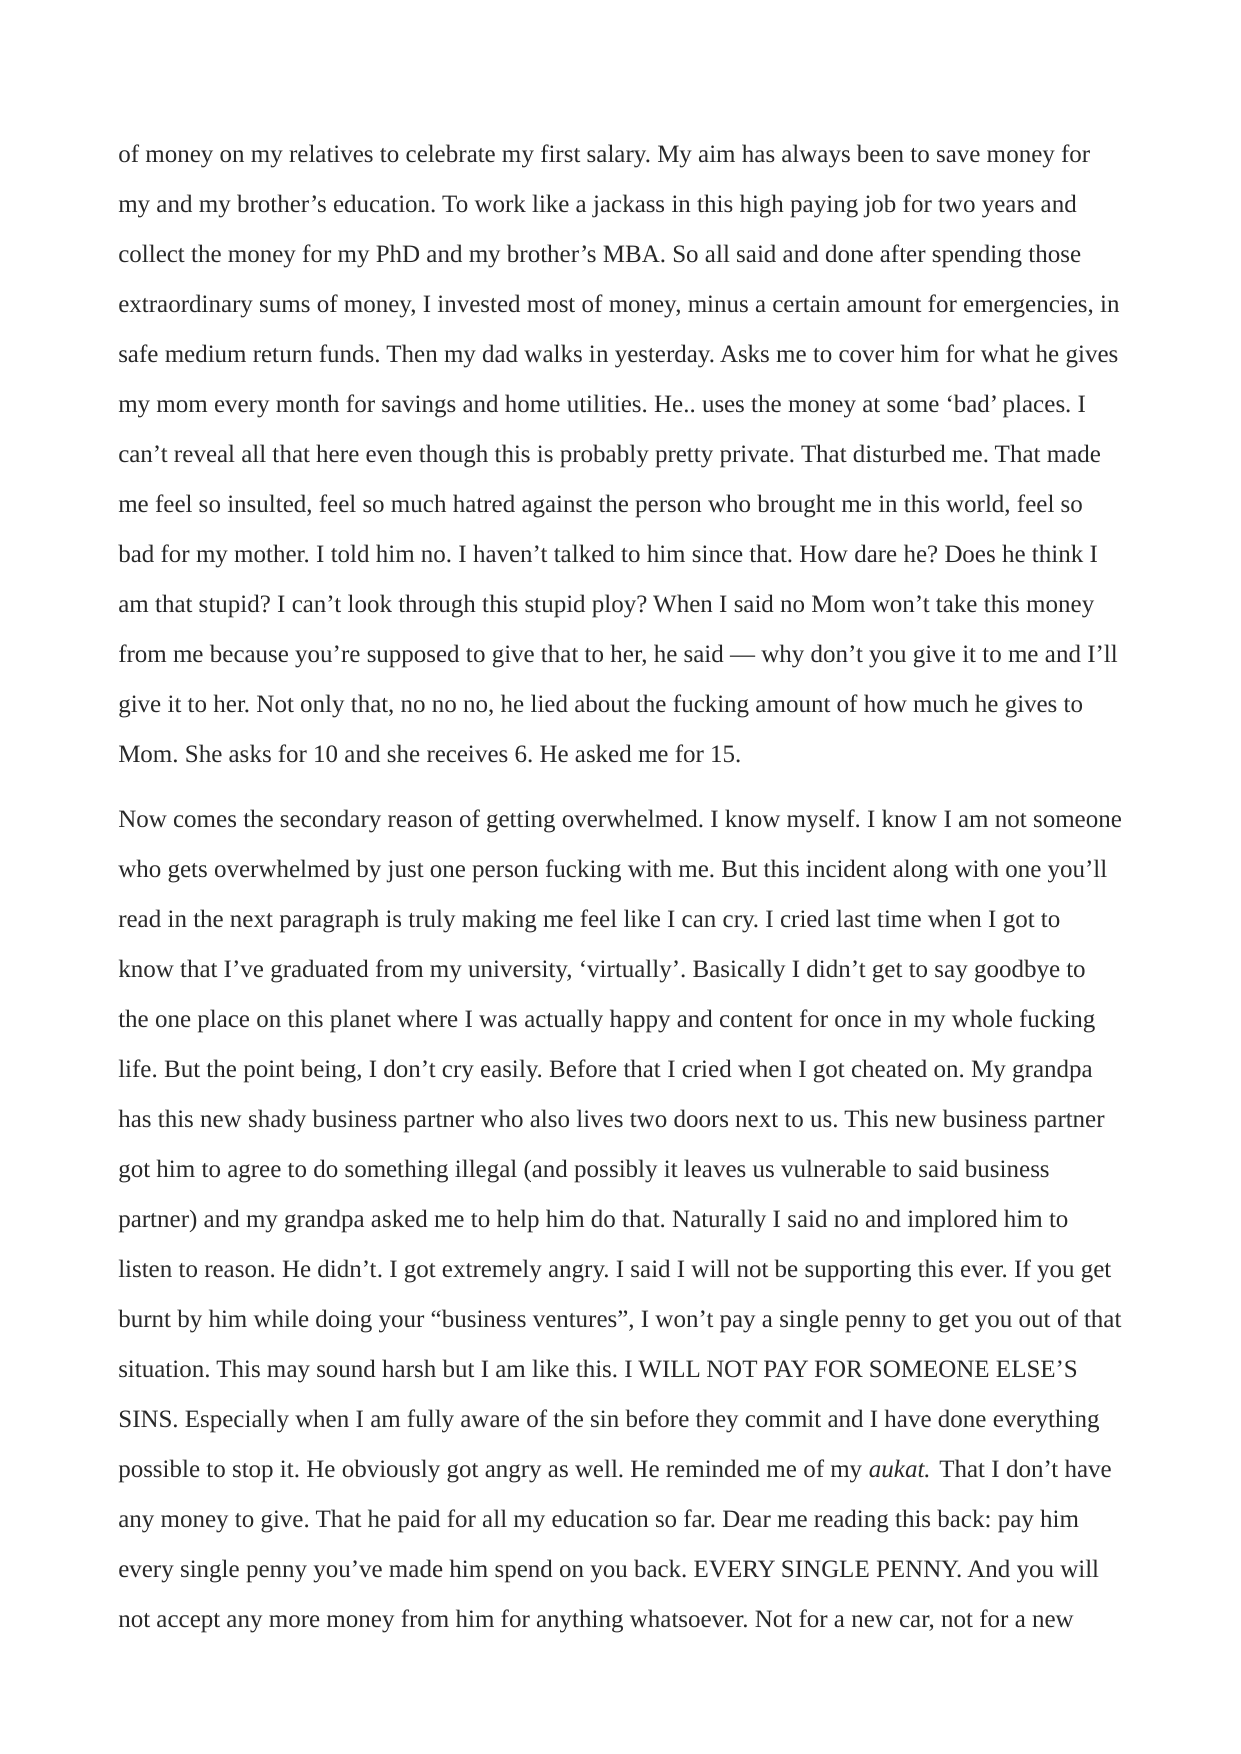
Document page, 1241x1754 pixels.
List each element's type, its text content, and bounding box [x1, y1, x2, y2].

text Now comes the secondary reason of getting overwhelmed. I know myself. I know I am not someone who gets overwhelmed by just one person fucking with me. But this incident along with one you’ll read in the next paragraph is truly making me feel like I can cry. I cried last time when I got to know that I’ve graduated from my university, ‘virtually’. Basically I didn’t get to say goodbye to the one place on this planet where I was actually happy and content for once in my whole fucking life. But the point being, I don’t cry easily. Before that I cried when I got cheated on. My grandpa has this new shady business partner who also lives two doors next to us. This new business partner got him to agree to do something illegal (and possibly it leaves us vulnerable to said business partner) and my grandpa asked me to help him do that. Naturally I said no and implored him to listen to reason. He didn’t. I got extremely angry. I said I will not be supporting this ever. If you get burnt by him while doing your “business ventures”, I won’t pay a single penny to get you out of that situation. This may sound harsh but I am like this. I WILL NOT PAY FOR SOMEONE ELSE’S SINS. Especially when I am fully aware of the sin before they commit and I have done everything possible to stop it. He obviously got angry as well. He reminded me of my aukat. That I don’t have any money to give. That he paid for all my education so far. Dear me reading this back: pay him every single penny you’ve made him spend on you back. EVERY SINGLE PENNY. And you will not accept any more money from him for anything whatsoever. Not for a new car, not for a new [118, 783, 1122, 1633]
text of money on my relatives to celebrate my first salary. My aim has always been to save money for my and my brother’s education. To work like a jackass in this high paying job for two years and collect the money for my PhD and my brother’s MBA. So all said and done after spending those extraordinary sums of money, I invested most of money, minus a certain amount for emergencies, in safe medium return funds. Then my dad walks in yesterday. Asks me to cover him for what he gives my mom every month for savings and home utilities. He.. uses the money at some ‘bad’ places. I can’t reveal all that here even though this is probably pretty private. That disturbed me. That made me feel so insulted, feel so much hatred against the person who brought me in this world, feel so bad for my mother. I told him no. I haven’t talked to him since that. How dare he? Does he think I am that stupid? I can’t look through this stupid ploy? When I said no Mom won’t take this money from me because you’re supposed to give that to her, he said — why don’t you give it to me and I’ll give it to her. Not only that, no no no, he lied about the fucking amount of how much he gives to Mom. She asks for 10 and she receives 6. He asked me for 15. [118, 118, 1122, 768]
